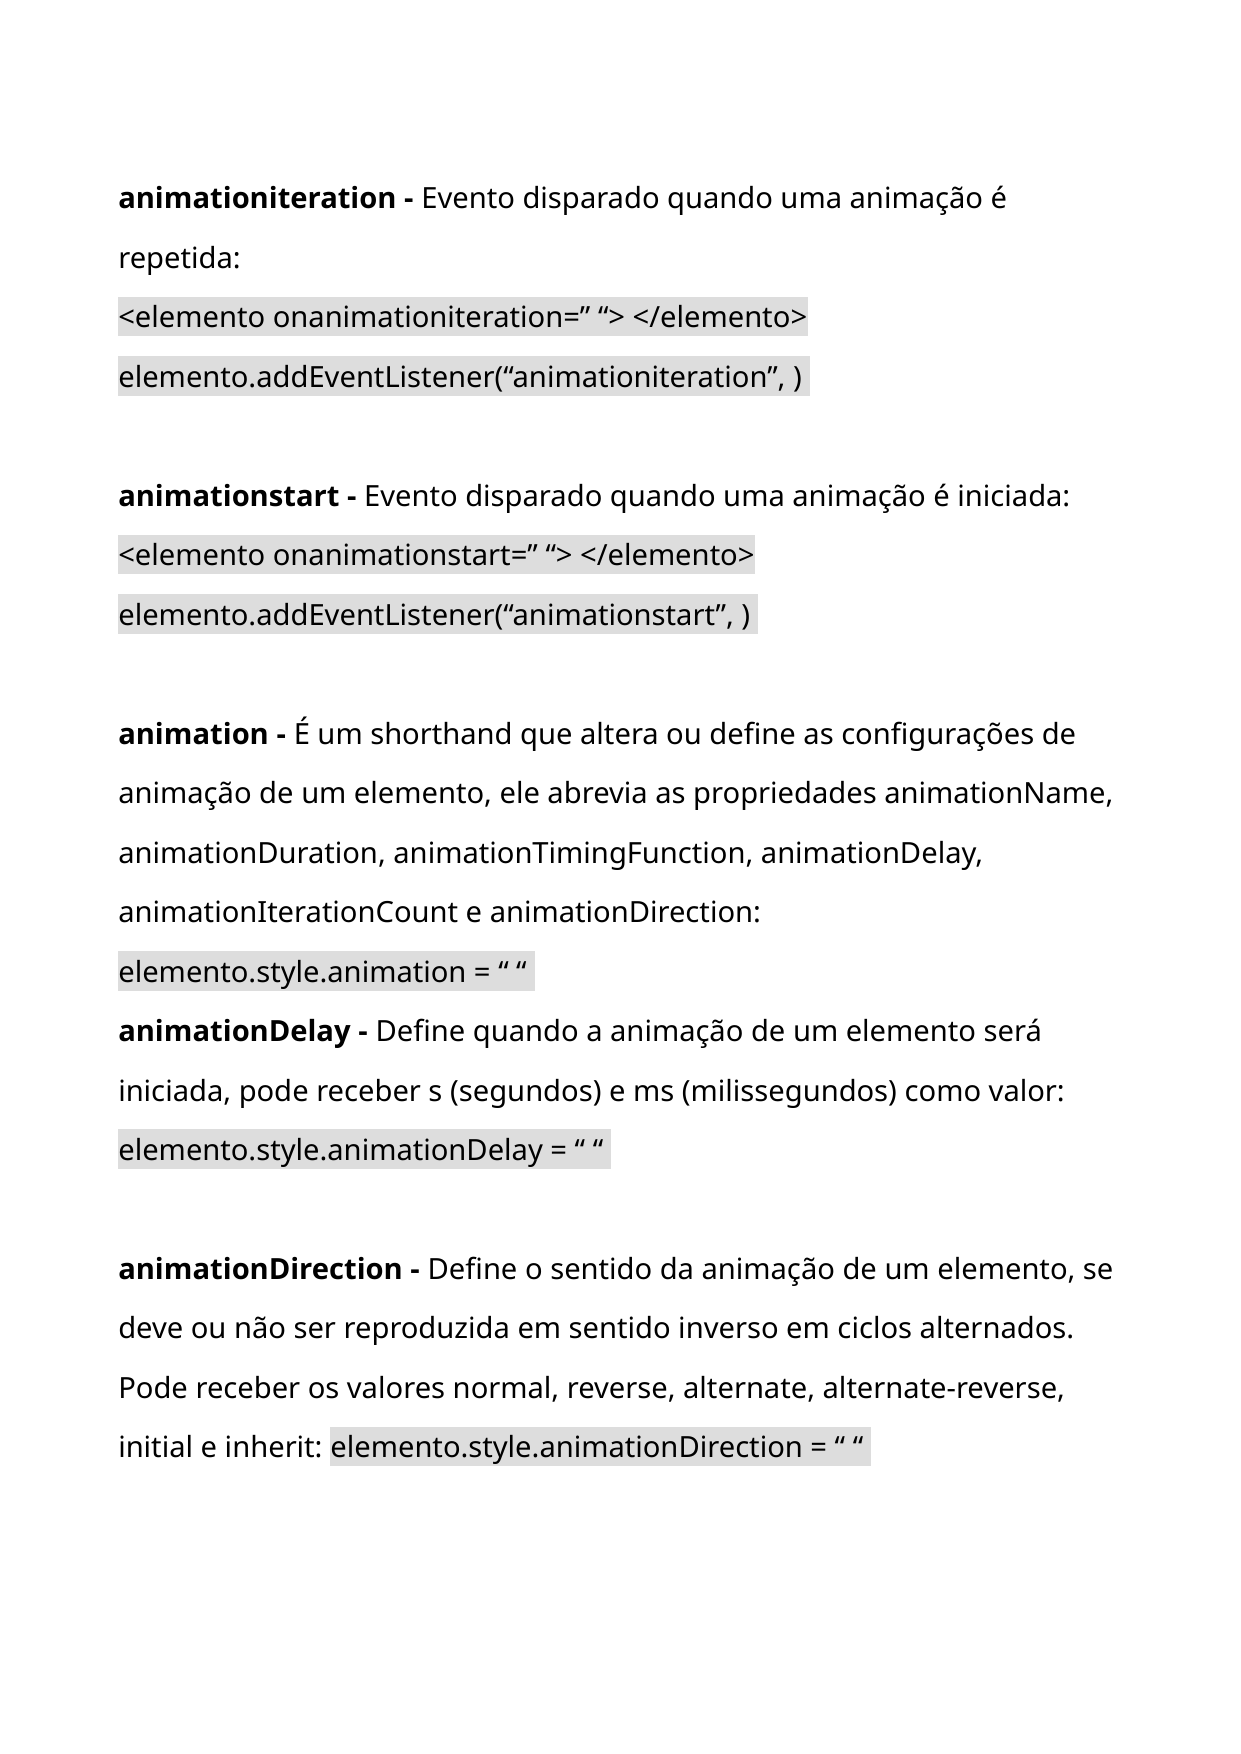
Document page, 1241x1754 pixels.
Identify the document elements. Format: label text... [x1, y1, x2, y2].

text animationiteration - Evento disparado quando uma animação é repetida: [118, 178, 1122, 277]
text <elemento onanimationstart=” “> </elemento> [118, 534, 1122, 574]
text elemento.style.animation = “ “ [118, 951, 1122, 991]
text animationstart - Evento disparado quando uma animação é iniciada: [118, 475, 1122, 515]
text animationDelay - Define quando a animação de um elemento será iniciada, pode receber s (segundos) e ms (milissegundos) como valor: elemento.style.animationDelay = “ “ [118, 1010, 1122, 1169]
text <elemento onanimationiteration=” “> </elemento> [118, 297, 1122, 336]
text animation - É um shorthand que altera ou define as configurações de animação de um elemento, ele abrevia as propriedades animationName, animationDuration, animationTimingFunction, animationDelay, animationIterationCount e animationDirection: [118, 713, 1122, 931]
text elemento.addEventListener(“animationiteration”, ) [118, 356, 1122, 396]
text animationDirection - Define o sentido da animação de um elemento, se deve ou não ser reproduzida em sentido inverso em ciclos alternados. Pode receber os valores normal, reverse, alternate, alternate-reverse, initial e inherit: elemento.style.animationDirection = “ “ [118, 1248, 1122, 1466]
text elemento.addEventListener(“animationstart”, ) [118, 594, 1122, 634]
